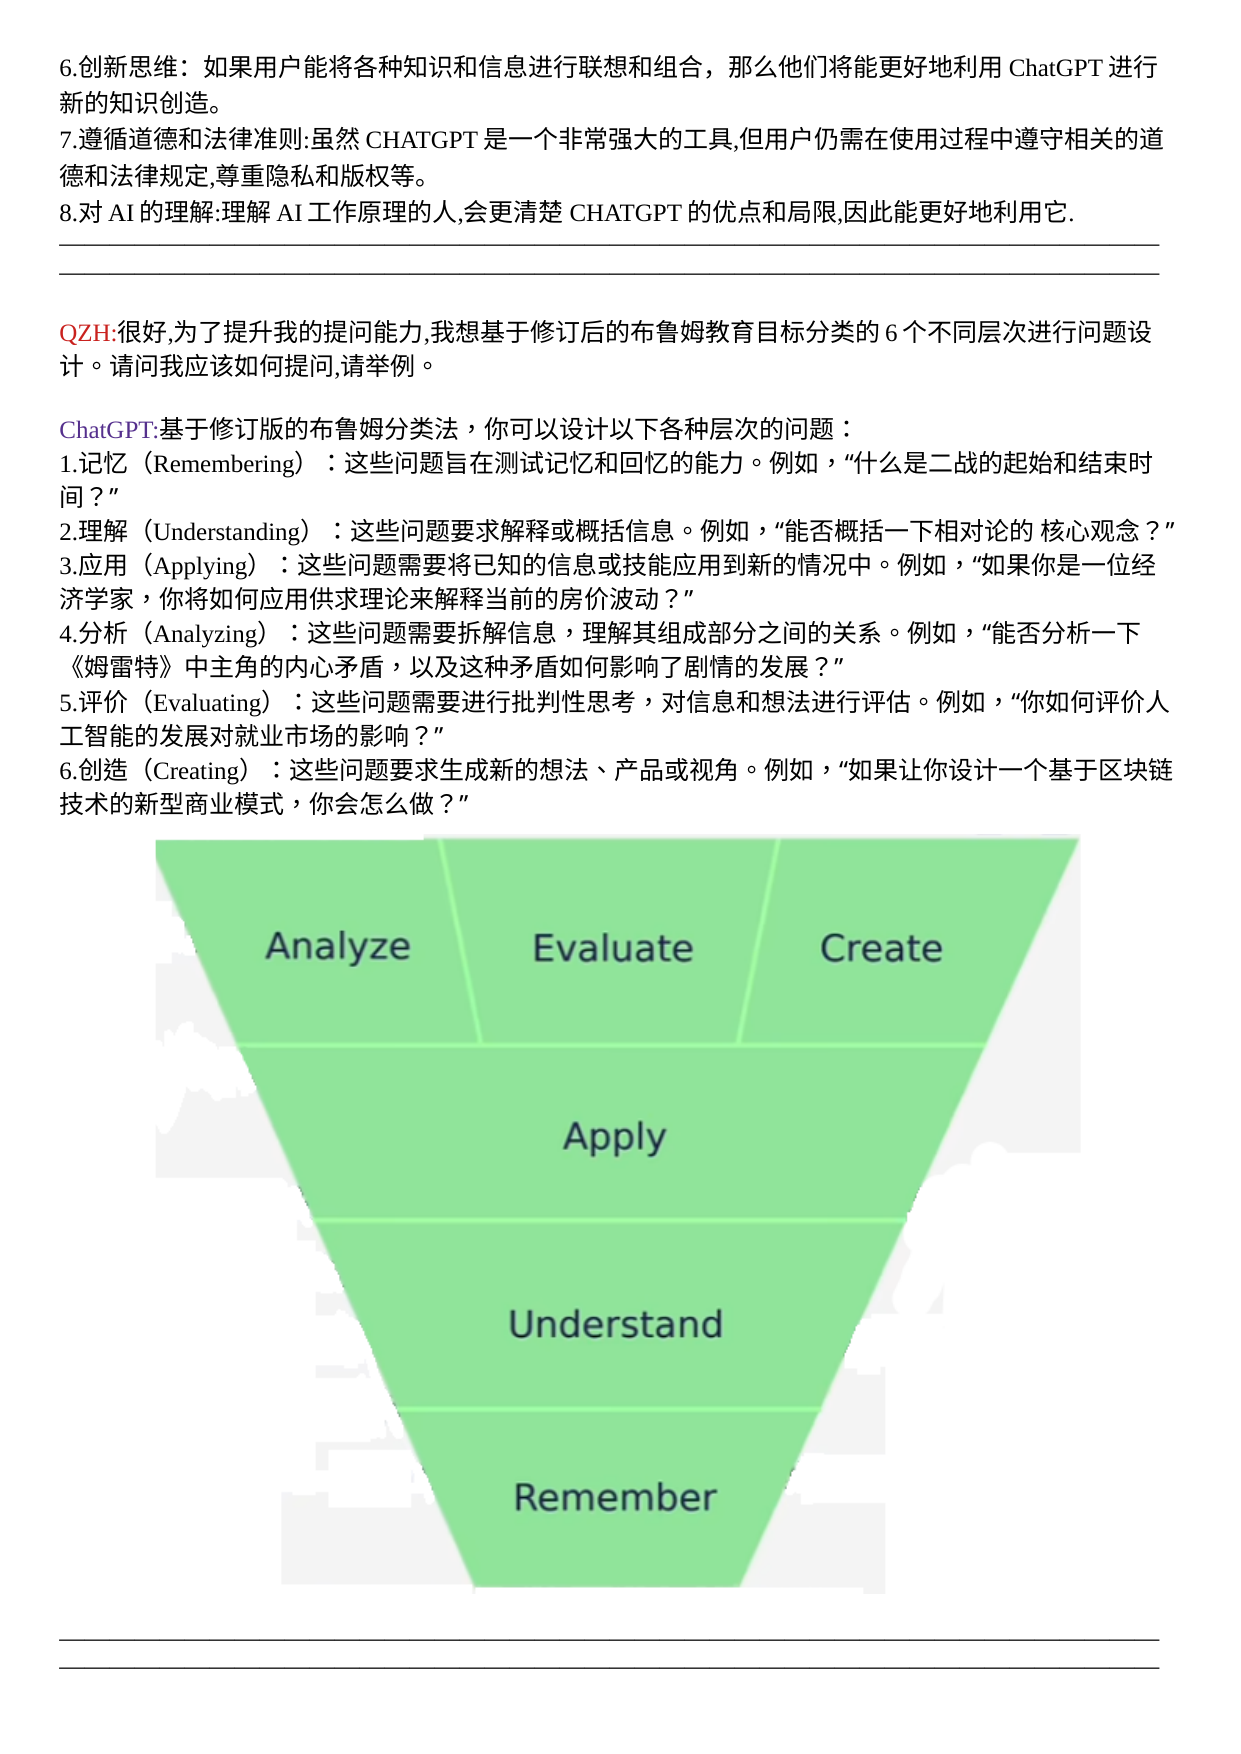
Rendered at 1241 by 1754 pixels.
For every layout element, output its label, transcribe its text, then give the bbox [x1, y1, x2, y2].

text 8.对AI的理解:理解AI工作原理的人,会更清楚 CHATGPT的优点和局限,因此能更好地利用它. [59, 192, 1181, 228]
picture [155, 834, 1081, 1594]
text ———————————————————————————————————————————— [59, 257, 1181, 286]
text 6.创造（Creating）：这些问题要求生成新的想法、产品或视角。例如，“如果让你设计一个基于区块链技术的新型商业模式，你会怎么做？” [59, 752, 1181, 820]
text ———————————————————————————————————————————— [59, 228, 1181, 257]
text 7.遵循道德和法律准则:虽然 CHATGPT是一个非常强大的工具,但用户仍需在使用过程中遵守相关的道德和法律规定,尊重隐私和版权等。 [59, 120, 1181, 192]
text 6.创新思维：如果用户能将各种知识和信息进行联想和组合，那么他们将能更好地利用 ChatGPT进行新的知识创造。 [59, 47, 1181, 120]
text ———————————————————————————————————————————— [59, 1651, 1181, 1680]
text ———————————————————————————————————————————— [59, 1623, 1181, 1651]
text QZH:很好,为了提升我的提问能力,我想基于修订后的布鲁姆教育目标分类的6个不同层次进行问题设计。请问我应该如何提问,请举例。 [59, 315, 1181, 383]
text ChatGPT:基于修订版的布鲁姆分类法，你可以设计以下各种层次的问题： 1.记忆（Remembering）：这些问题旨在测试记忆和回忆的能力。例如，“什么是二战的起始和结束时间？” 2.理解（Understanding）：这些问题要求解释或概括信息。例如，“能否概括一下相对论的 核心观念？” 3.应用（Applying）：这些问题需要将已知的信息或技能应用到新的情况中。例如，“如果你是一位经济学家，你将如何应用供求理论来解释当前的房价波动？” 4.分析（Analyzing）：这些问题需要拆解信息，理解其组成部分之间的关系。例如，“能否分析一下《姆雷特》中主角的内心矛盾，以及这种矛盾如何影响了剧情的发展？” 5.评价（Evaluating）：这些问题需要进行批判性思考，对信息和想法进行评估。例如，“你如何评价人工智能的发展对就业市场的影响？” [59, 412, 1181, 752]
